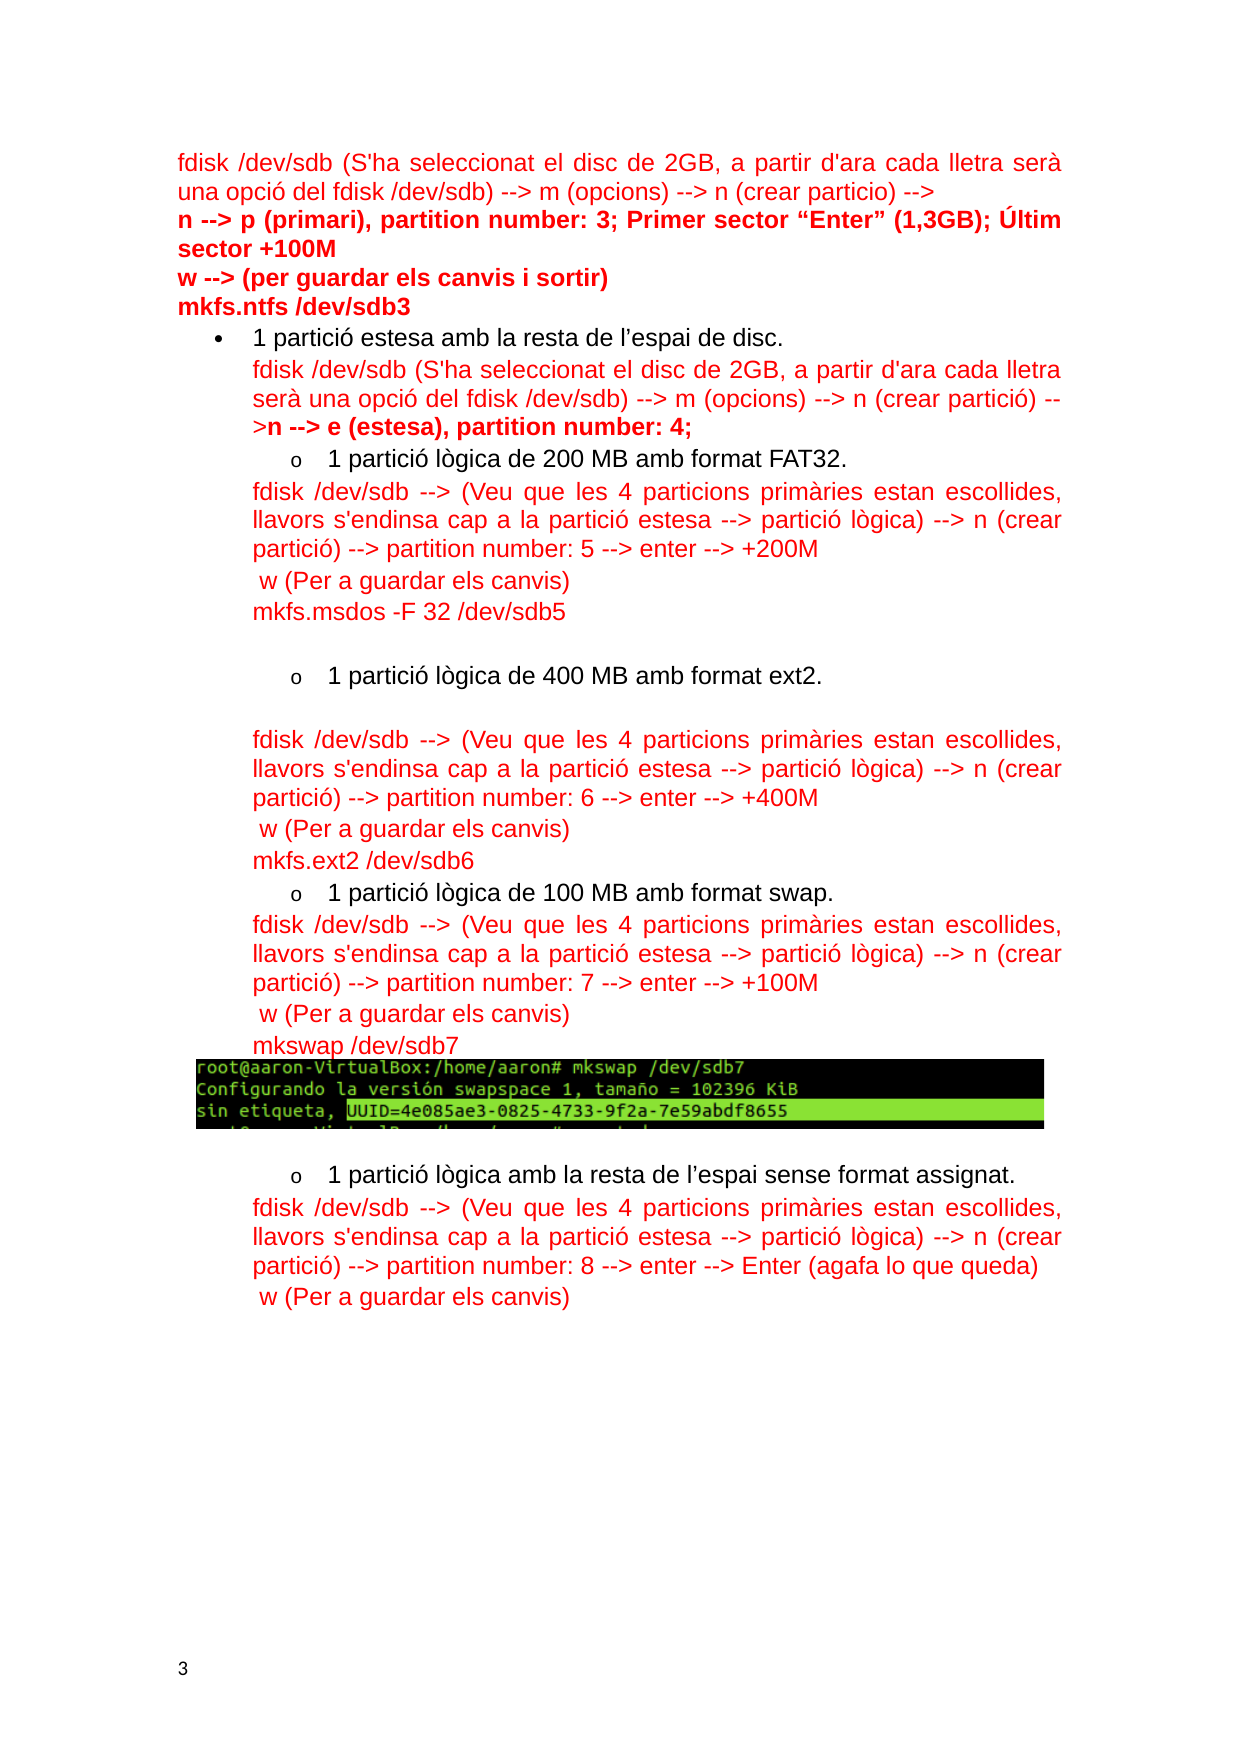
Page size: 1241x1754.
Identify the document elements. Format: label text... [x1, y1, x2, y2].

list w (Per a guardar els canvis) [215, 1282, 1063, 1311]
list fdisk /dev/sdb --> (Veu que les 4 particions primàries estan escollides, llavors s'endinsa cap a la partició estesa --> partició lògica) --> n (crear partició) --> partition number: 5 --> enter --> +200M [215, 477, 1063, 563]
list w --> (per guardar els canvis i sortir) [140, 263, 1063, 291]
list fdisk /dev/sdb (S'ha seleccionat el disc de 2GB, a partir d'ara cada lletra serà una opció del fdisk /dev/sdb) --> m (opcions) --> n (crear particio) --> [140, 148, 1063, 205]
list fdisk /dev/sdb --> (Veu que les 4 particions primàries estan escollides, llavors s'endinsa cap a la partició estesa --> partició lògica) --> n (crear partició) --> partition number: 7 --> enter --> +100M [215, 910, 1063, 996]
list mkfs.ntfs /dev/sdb3 [140, 291, 1063, 320]
list 1 partició estesa amb la resta de l’espai de disc. [215, 323, 1063, 352]
list w (Per a guardar els canvis) [215, 814, 1063, 843]
list w (Per a guardar els canvis) [215, 566, 1063, 594]
list 1 partició lògica de 400 MB amb format ext2. [290, 661, 1063, 690]
list fdisk /dev/sdb --> (Veu que les 4 particions primàries estan escollides, llavors s'endinsa cap a la partició estesa --> partició lògica) --> n (crear partició) --> partition number: 6 --> enter --> +400M [215, 725, 1063, 811]
list fdisk /dev/sdb --> (Veu que les 4 particions primàries estan escollides, llavors s'endinsa cap a la partició estesa --> partició lògica) --> n (crear partició) --> partition number: 8 --> enter --> Enter (agafa lo que queda) [215, 1193, 1063, 1279]
list n --> p (primari), partition number: 3; Primer sector “Enter” (1,3GB); Últim sector +100M [140, 205, 1063, 263]
list w (Per a guardar els canvis) [215, 999, 1063, 1028]
picture [196, 1059, 1045, 1129]
list mkfs.ext2 /dev/sdb6 [215, 846, 1063, 874]
list mkfs.msdos -F 32 /dev/sdb5 [215, 597, 1063, 626]
list 1 partició lògica amb la resta de l’espai sense format assignat. [290, 1161, 1063, 1190]
list 1 partició lògica de 100 MB amb format swap. [290, 877, 1063, 907]
list 1 partició lògica de 200 MB amb format FAT32. [290, 444, 1063, 474]
list fdisk /dev/sdb (S'ha seleccionat el disc de 2GB, a partir d'ara cada lletra serà una opció del fdisk /dev/sdb) --> m (opcions) --> n (crear partició) -->n --> e (estesa), partition number: 4; [215, 355, 1063, 441]
list mkswap /dev/sdb7 [215, 1031, 1063, 1060]
